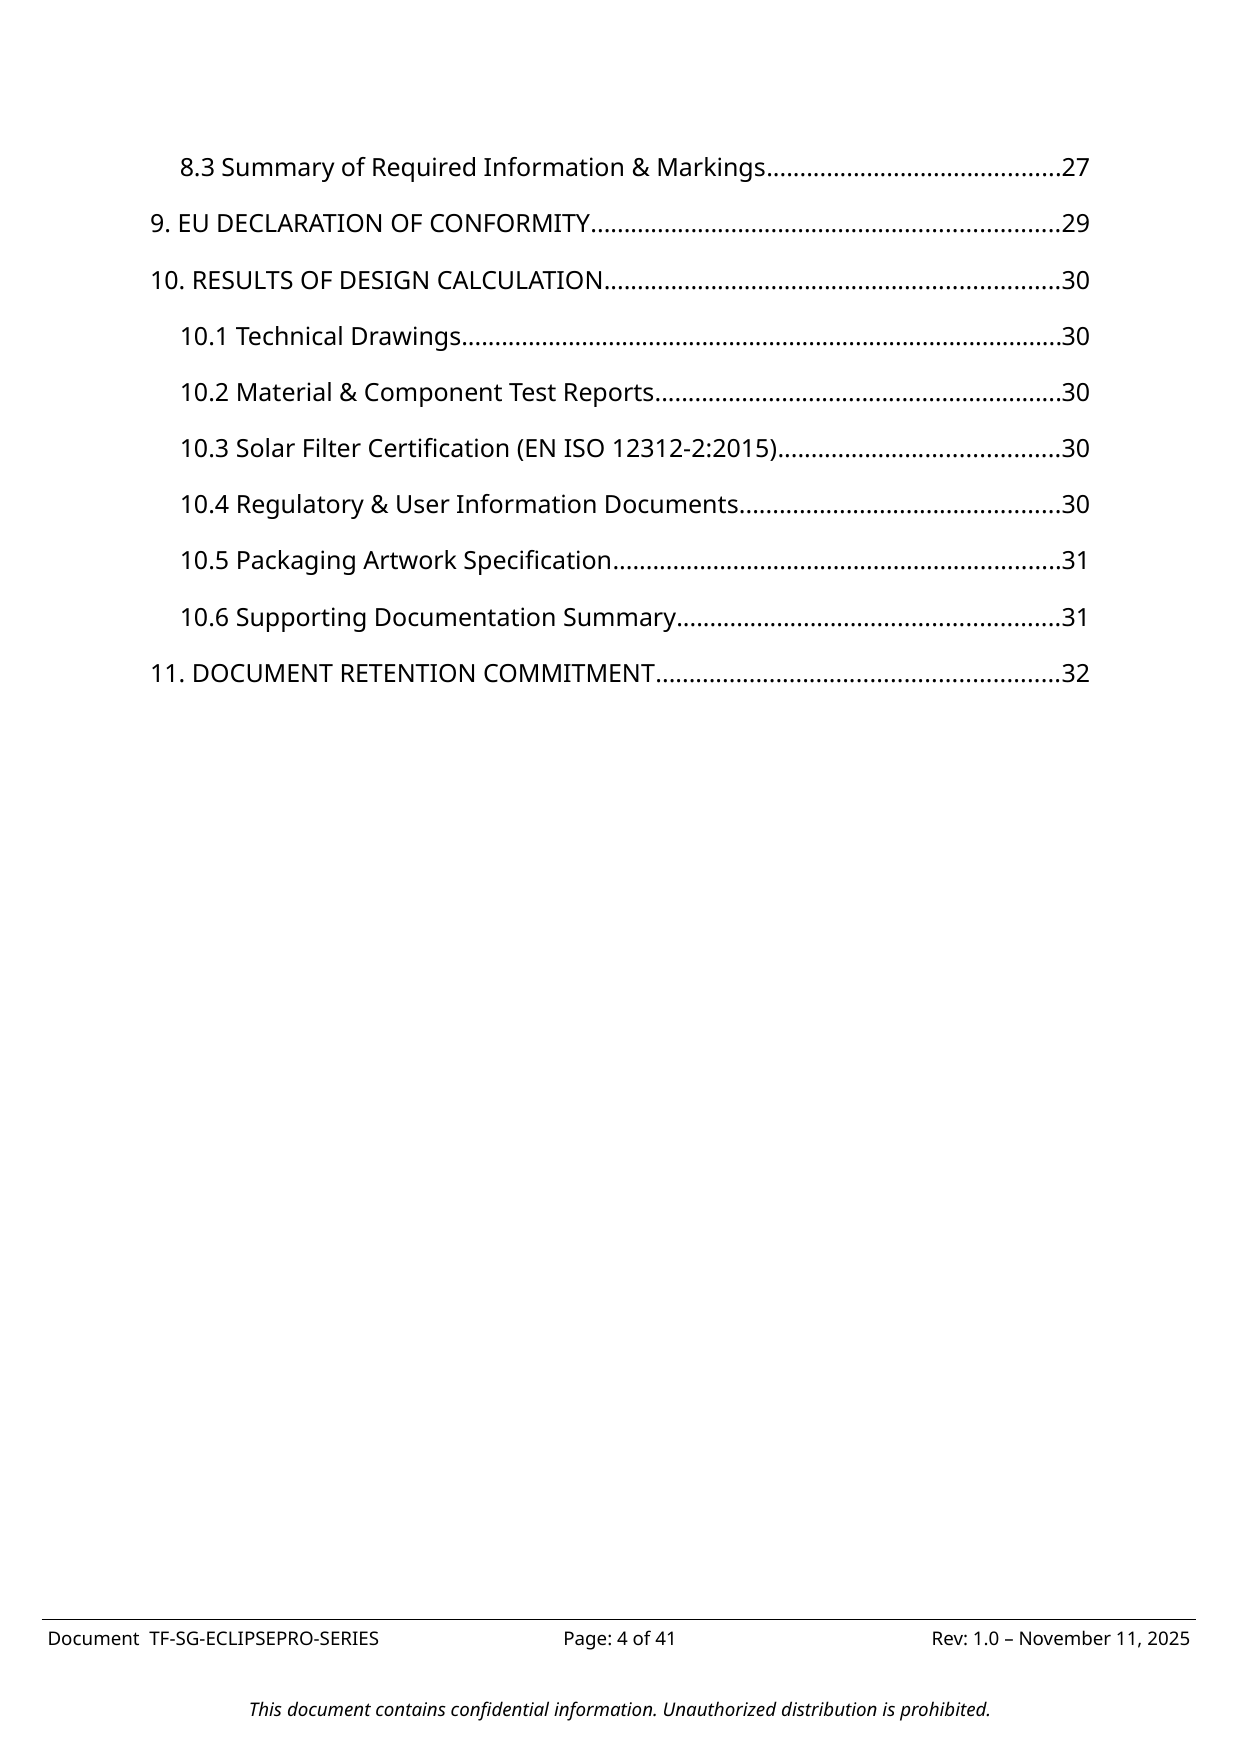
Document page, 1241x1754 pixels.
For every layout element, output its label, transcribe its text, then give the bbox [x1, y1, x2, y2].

text 8.3 Summary of Required Information & Markings 27 [179, 150, 1090, 184]
text 10.5 Packaging Artwork Specification 31 [179, 543, 1090, 577]
text 10.2 Material & Component Test Reports 30 [179, 374, 1090, 409]
text 10.3 Solar Filter Certification (EN ISO 12312-2:2015) 30 [179, 431, 1090, 465]
text 10.1 Technical Drawings 30 [179, 318, 1090, 352]
text 10.4 Regulatory & User Information Documents 30 [179, 487, 1090, 521]
text 11. DOCUMENT RETENTION COMMITMENT 32 [150, 655, 1090, 689]
text 10.6 Supporting Documentation Summary 31 [179, 599, 1090, 633]
text 10. RESULTS OF DESIGN CALCULATION 30 [150, 262, 1090, 296]
text 9. EU DECLARATION OF CONFORMITY 29 [150, 206, 1090, 240]
